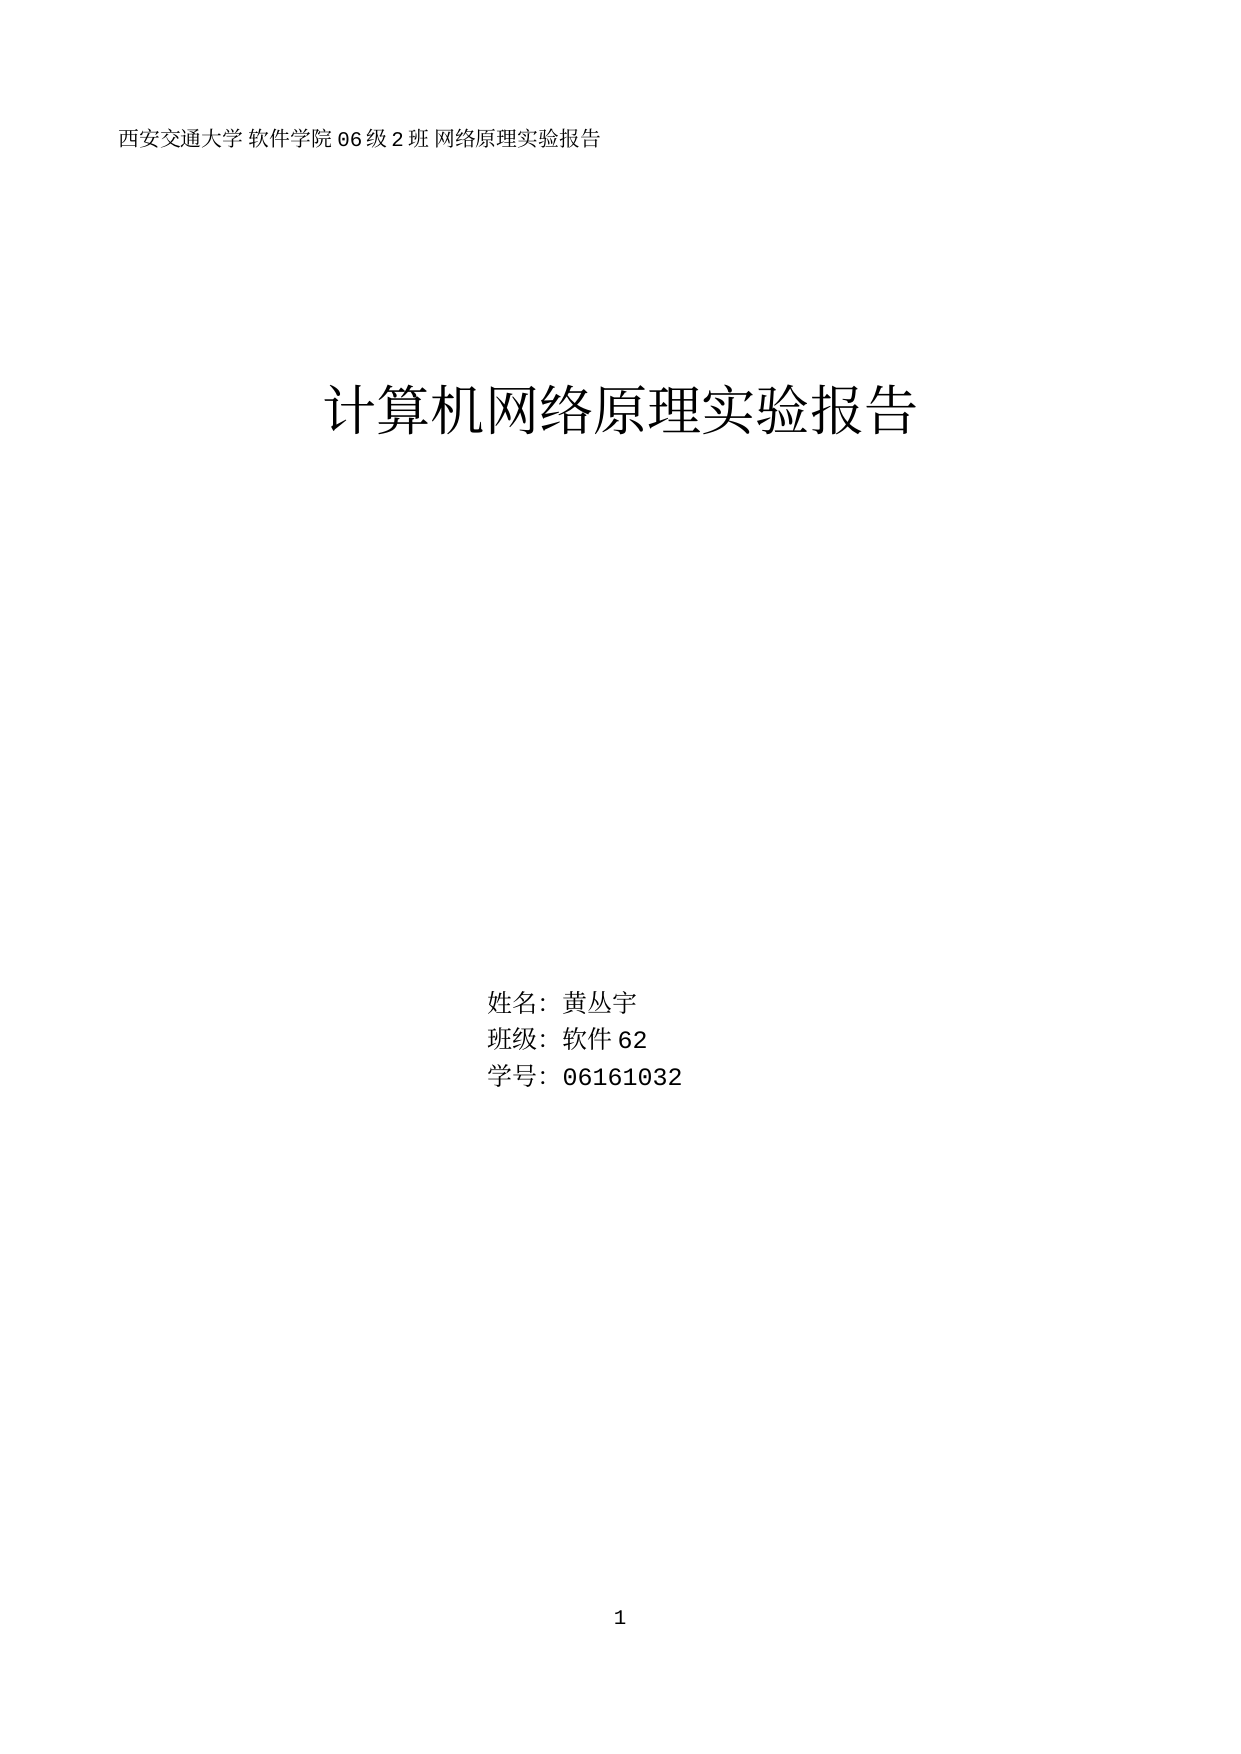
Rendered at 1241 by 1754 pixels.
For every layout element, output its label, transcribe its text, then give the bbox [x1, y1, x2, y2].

text 学号：06161032 [118, 1056, 1122, 1092]
text 计算机网络原理实验报告 [118, 368, 1122, 445]
text 姓名：黄丛宇 [118, 984, 1122, 1020]
text 班级：软件62 [118, 1020, 1122, 1056]
